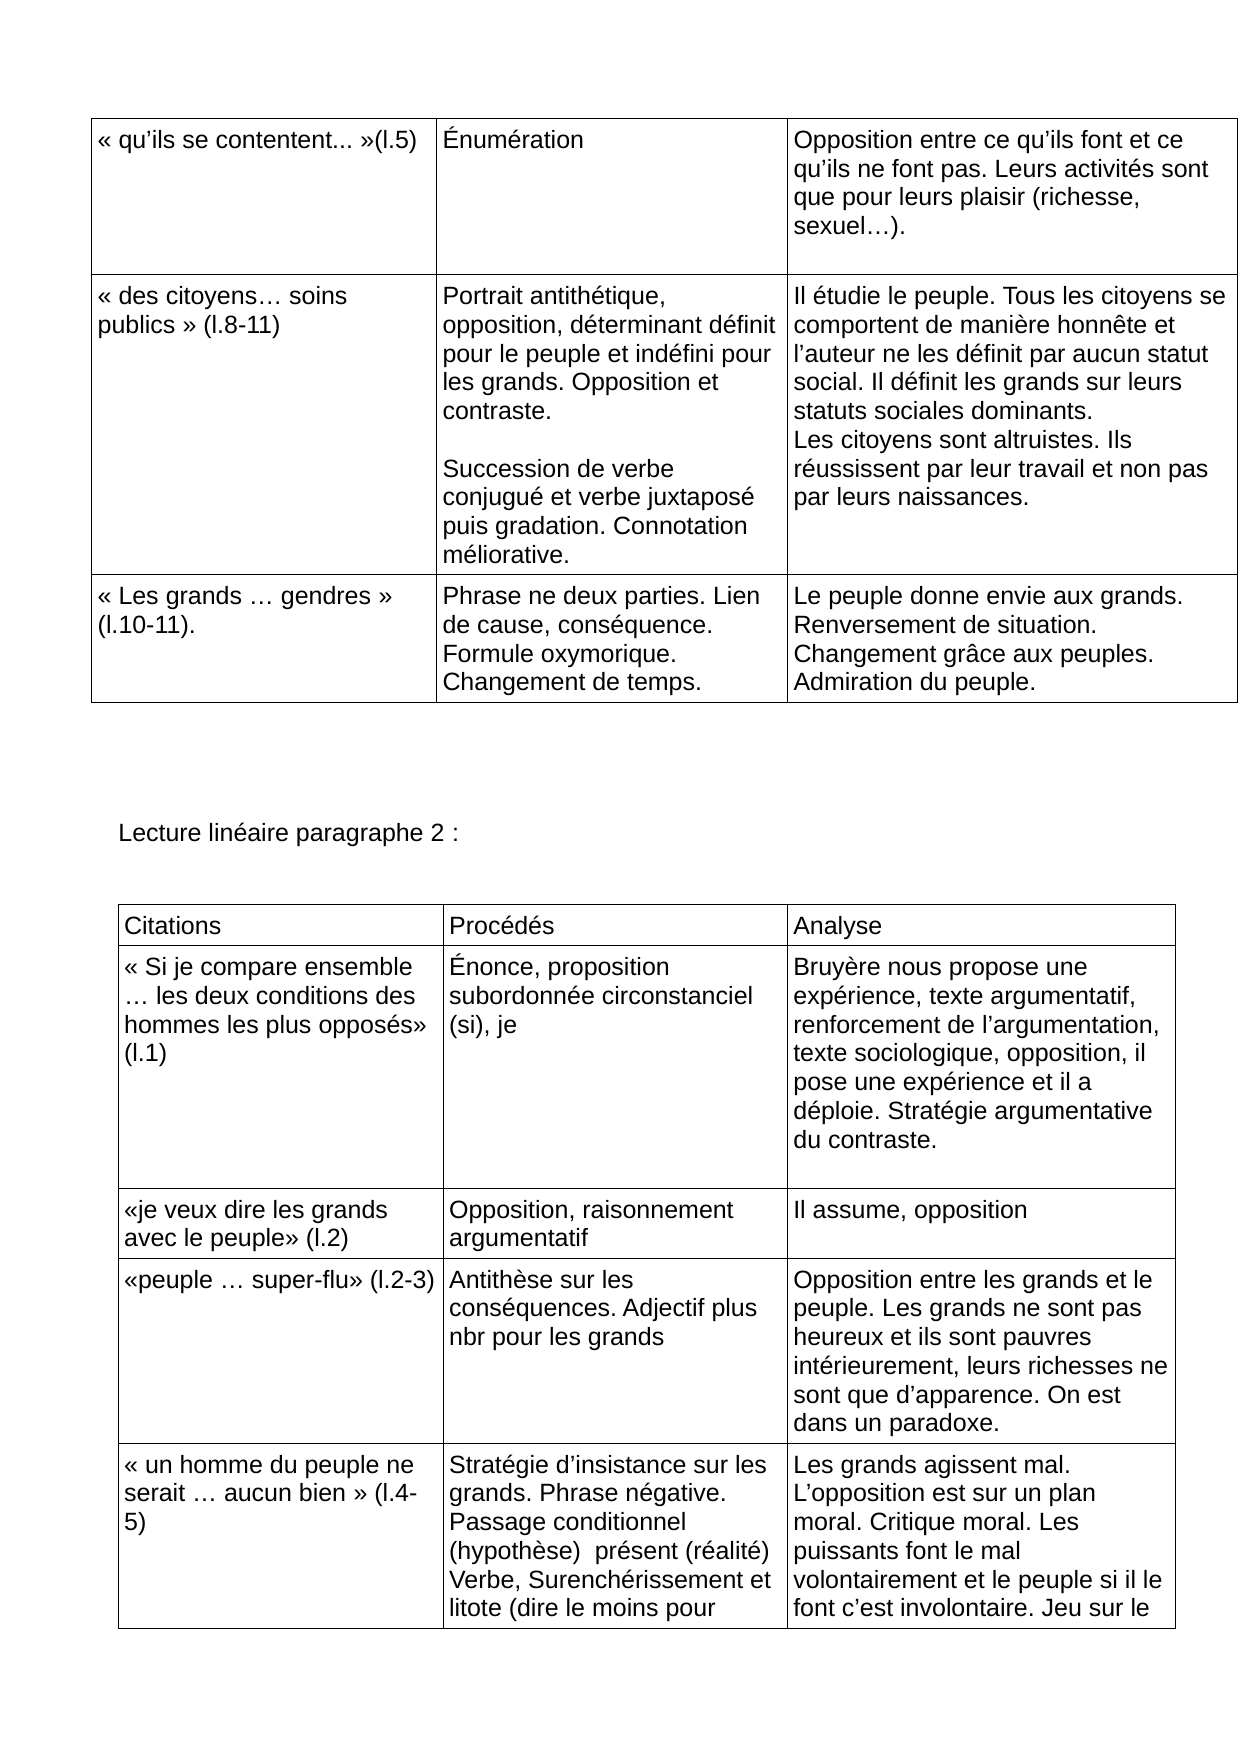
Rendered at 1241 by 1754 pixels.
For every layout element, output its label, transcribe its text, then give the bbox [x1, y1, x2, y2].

table_header Citations [119, 905, 443, 945]
table_cell « qu’ils se contentent... »(l.5) [92, 119, 436, 274]
table_cell Le peuple donne envie aux grands. Renversement de situation. Changement grâce aux peuples. Admiration du peuple. [788, 575, 1237, 702]
table_cell « Les grands … gendres » (l.10-11). [92, 575, 436, 702]
table_cell Énumération [437, 119, 787, 274]
table_cell « Si je compare ensemble … les deux conditions des hommes les plus opposés» (l.1) [119, 946, 443, 1188]
table_cell Portrait antithétique, opposition, déterminant définit pour le peuple et indéfini pour les grands. Opposition et contraste. Succession de verbe conjugué et verbe juxtaposé puis gradation. Connotation méliorative. [437, 275, 787, 574]
table_cell Opposition entre les grands et le peuple. Les grands ne sont pas heureux et ils sont pauvres intérieurement, leurs richesses ne sont que d’apparence. On est dans un paradoxe. [788, 1259, 1175, 1443]
table_cell Bruyère nous propose une expérience, texte argumentatif, renforcement de l’argumentation, texte sociologique, opposition, il pose une expérience et il a déploie. Stratégie argumentative du contraste. [788, 946, 1175, 1188]
table_cell Il étudie le peuple. Tous les citoyens se comportent de manière honnête et l’auteur ne les définit par aucun statut social. Il définit les grands sur leurs statuts sociales dominants. Les citoyens sont altruistes. Ils réussissent par leur travail et non pas par leurs naissances. [788, 275, 1237, 574]
table_cell Phrase ne deux parties. Lien de cause, conséquence. Formule oxymorique. Changement de temps. [437, 575, 787, 702]
text Lecture linéaire paragraphe 2 : [118, 818, 1122, 847]
table_cell « des citoyens… soins publics » (l.8-11) [92, 275, 436, 574]
table_cell «je veux dire les grands avec le peuple» (l.2) [119, 1189, 443, 1258]
table_cell «peuple … super-flu» (l.2-3) [119, 1259, 443, 1443]
table_cell Énonce, proposition subordonnée circonstanciel (si), je [444, 946, 787, 1188]
table_cell Les grands agissent mal. L’opposition est sur un plan moral. Critique moral. Les puissants font le mal volontairement et le peuple si il le font c’est involontaire. Jeu sur le [788, 1444, 1175, 1628]
table_header Analyse [788, 905, 1175, 945]
table_cell Antithèse sur les conséquences. Adjectif plus nbr pour les grands [444, 1259, 787, 1443]
table_cell Opposition, raisonnement argumentatif [444, 1189, 787, 1258]
table_cell Opposition entre ce qu’ils font et ce qu’ils ne font pas. Leurs activités sont que pour leurs plaisir (richesse, sexuel…). [788, 119, 1237, 274]
table_header Procédés [444, 905, 787, 945]
table_cell Stratégie d’insistance sur les grands. Phrase négative. Passage conditionnel (hypothèse) présent (réalité) Verbe, Surenchérissement et litote (dire le moins pour [444, 1444, 787, 1628]
table_cell « un homme du peuple ne serait … aucun bien » (l.4-5) [119, 1444, 443, 1628]
table_cell Il assume, opposition [788, 1189, 1175, 1258]
